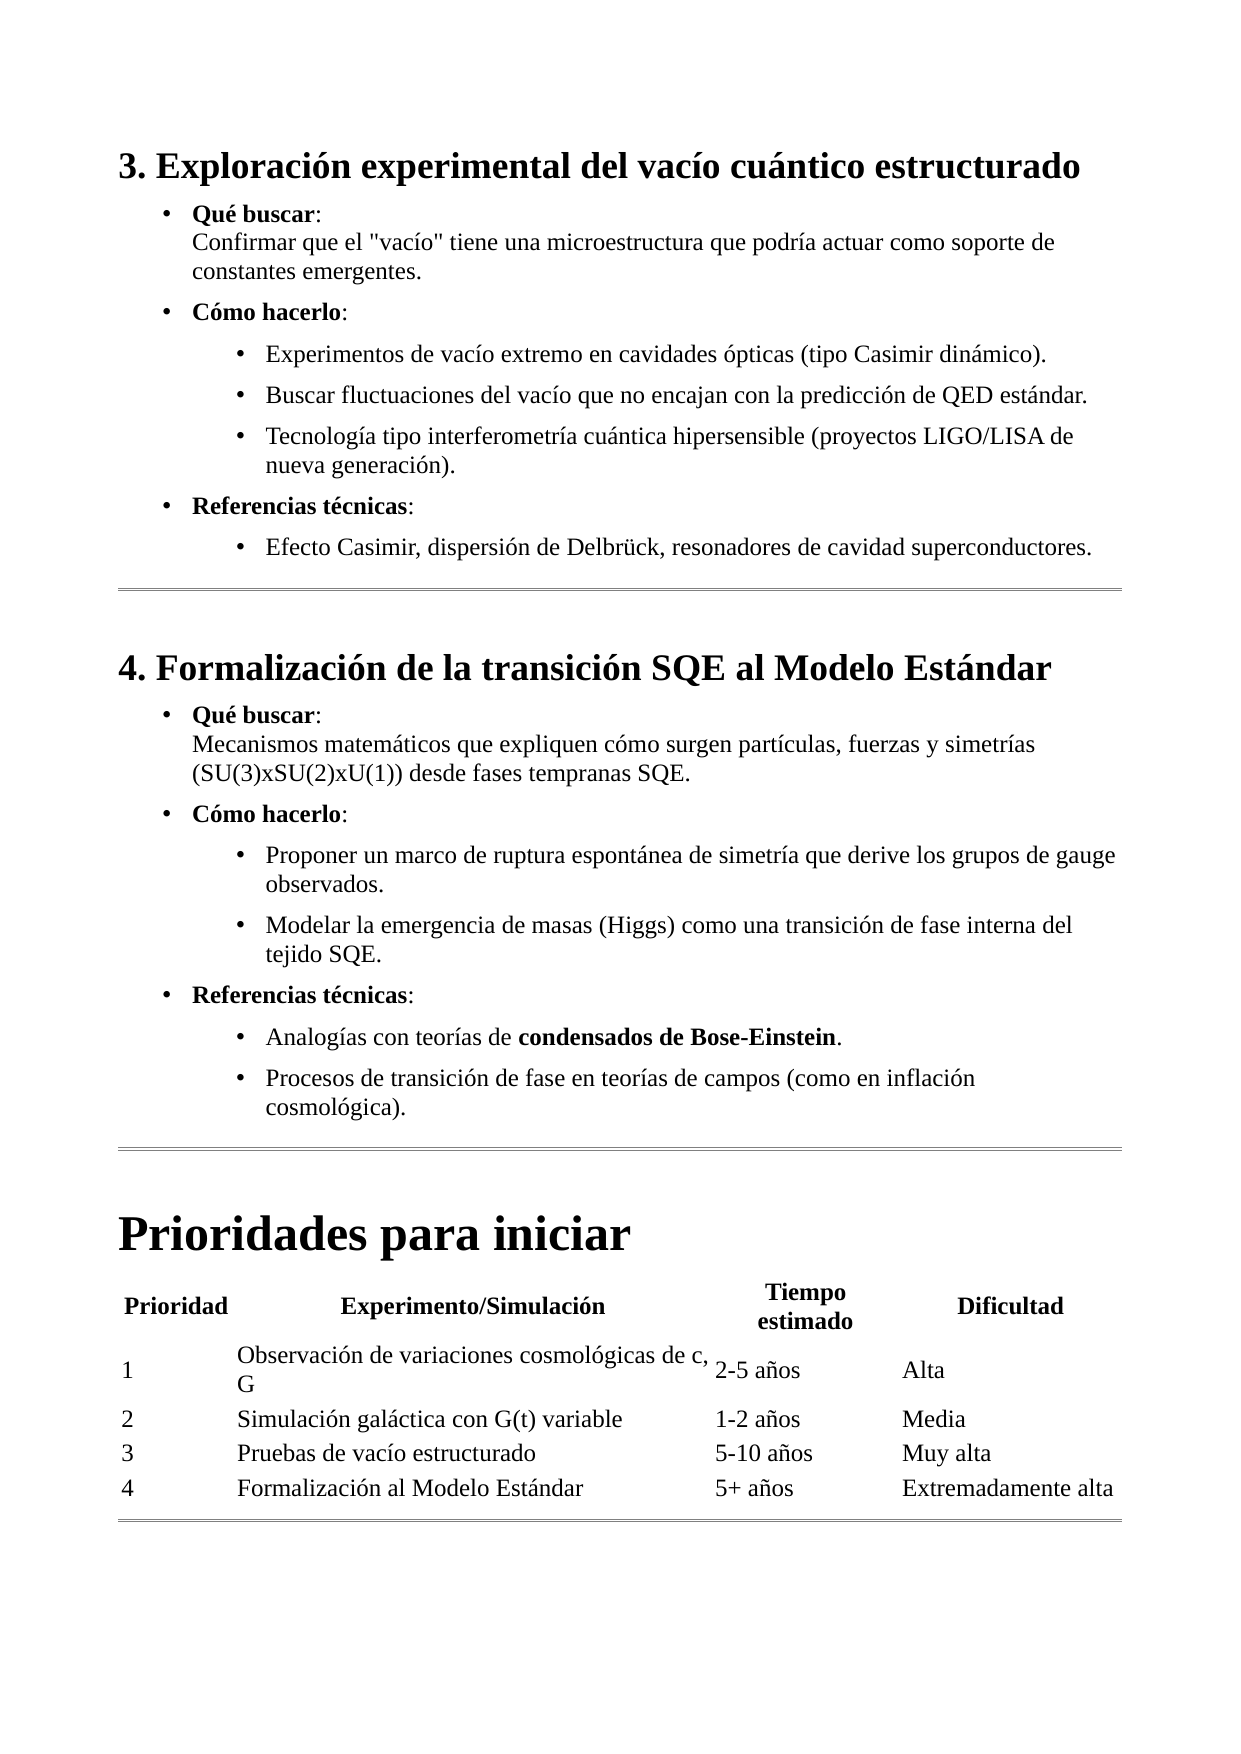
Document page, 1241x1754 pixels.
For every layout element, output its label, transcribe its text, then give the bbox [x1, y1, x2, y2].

list Modelar la emergencia de masas (Higgs) como una transición de fase interna del tejido SQE. [236, 911, 1122, 968]
table_cell Extremadamente alta [899, 1470, 1122, 1504]
table_header Dificultad [899, 1274, 1122, 1337]
table_cell 3 [118, 1435, 234, 1470]
table_cell 5+ años [712, 1470, 899, 1504]
list Referencias técnicas: [162, 981, 1122, 1009]
list Experimentos de vacío extremo en cavidades ópticas (tipo Casimir dinámico). [236, 339, 1122, 367]
table_cell 2-5 años [712, 1338, 899, 1401]
list Qué buscar: Confirmar que el "vacío" tiene una microestructura que podría actuar como soporte de constantes emergentes. [162, 199, 1122, 285]
table_cell Formalización al Modelo Estándar [234, 1470, 712, 1504]
list Tecnología tipo interferometría cuántica hipersensible (proyectos LIGO/LISA de nueva generación). [236, 421, 1122, 479]
subtitle 3. Exploración experimental del vacío cuántico estructurado [118, 143, 1122, 186]
table_cell Media [899, 1401, 1122, 1435]
list Procesos de transición de fase en teorías de campos (como en inflación cosmológica). [236, 1063, 1122, 1121]
table_header Experimento/Simulación [234, 1274, 712, 1337]
list Buscar fluctuaciones del vacío que no encajan con la predicción de QED estándar. [236, 380, 1122, 409]
table_header Tiempo estimado [712, 1274, 899, 1337]
list Qué buscar: Mecanismos matemáticos que expliquen cómo surgen partículas, fuerzas y simetrías (SU(3)xSU(2)xU(1)) desde fases tempranas SQE. [162, 701, 1122, 787]
list Cómo hacerlo: [162, 297, 1122, 326]
list Efecto Casimir, dispersión de Delbrück, resonadores de cavidad superconductores. [236, 532, 1122, 561]
table_cell Alta [899, 1338, 1122, 1401]
table_cell 1-2 años [712, 1401, 899, 1435]
table_cell 1 [118, 1338, 234, 1401]
table_cell Observación de variaciones cosmológicas de c, G [234, 1338, 712, 1401]
table_cell 4 [118, 1470, 234, 1504]
list Cómo hacerlo: [162, 799, 1122, 828]
list Referencias técnicas: [162, 491, 1122, 520]
table_cell 2 [118, 1401, 234, 1435]
table_cell Simulación galáctica con G(t) variable [234, 1401, 712, 1435]
subtitle 4. Formalización de la transición SQE al Modelo Estándar [118, 645, 1122, 688]
subtitle Prioridades para iniciar [118, 1204, 1122, 1262]
list Proponer un marco de ruptura espontánea de simetría que derive los grupos de gauge observados. [236, 841, 1122, 898]
table_cell Pruebas de vacío estructurado [234, 1435, 712, 1470]
list Analogías con teorías de condensados de Bose-Einstein. [236, 1022, 1122, 1051]
table_cell 5-10 años [712, 1435, 899, 1470]
table_cell Muy alta [899, 1435, 1122, 1470]
table_header Prioridad [118, 1274, 234, 1337]
